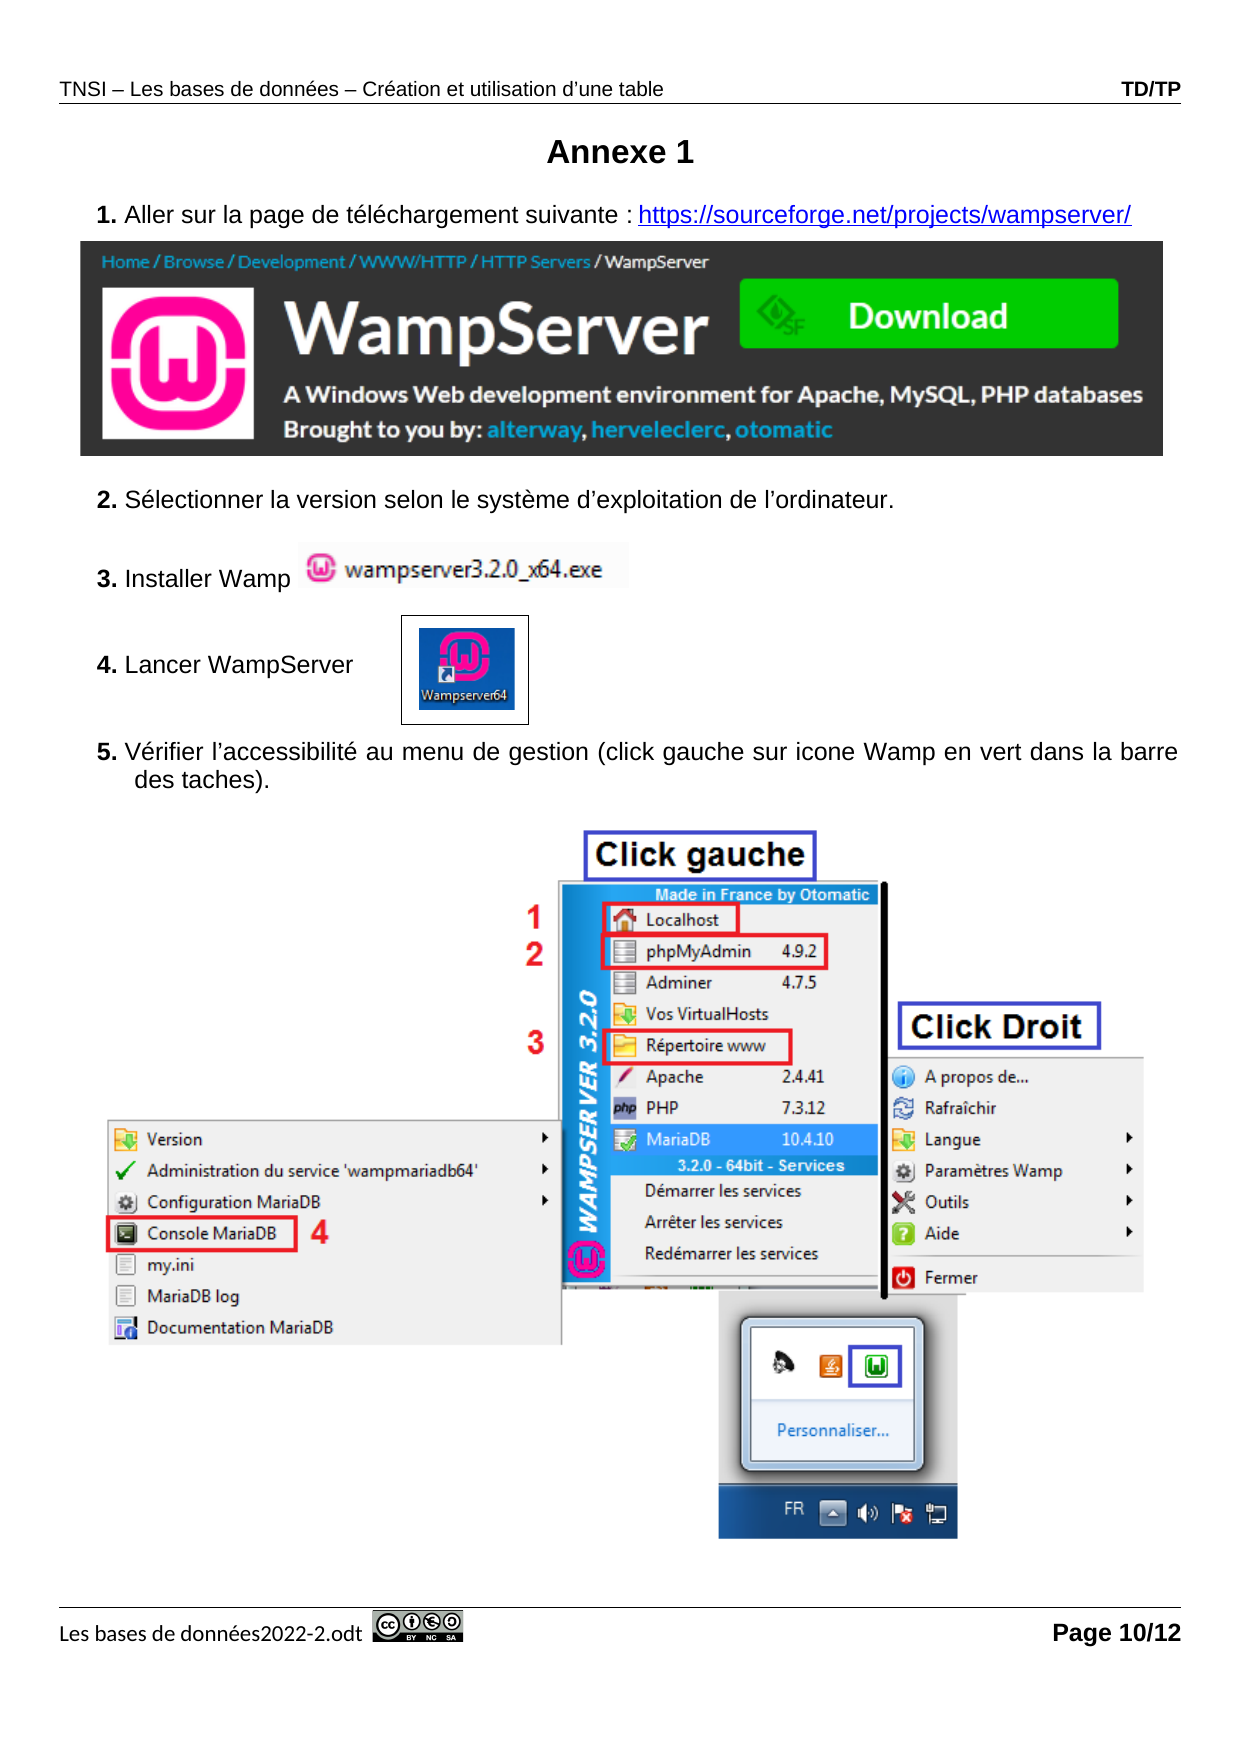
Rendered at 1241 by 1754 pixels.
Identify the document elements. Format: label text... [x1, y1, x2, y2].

list Lancer WampServer [97, 650, 419, 679]
picture [419, 628, 515, 713]
text Annexe 1 [59, 133, 1181, 171]
picture [80, 241, 1163, 456]
list Vérifier l’accessibilité au menu de gestion (click gauche sur icone Wamp en vert dans la barre des taches). [97, 737, 1181, 794]
list Installer Wamp [97, 542, 1181, 593]
list Aller sur la page de téléchargement suivante : https://sourceforge.net/projects/wampserver/ [96, 200, 1181, 229]
list Sélectionner la version selon le système d’exploitation de l’ordinateur. [97, 485, 1181, 513]
list [515, 650, 1181, 679]
picture [372, 1610, 464, 1642]
picture [298, 542, 629, 588]
picture [99, 822, 1144, 1549]
